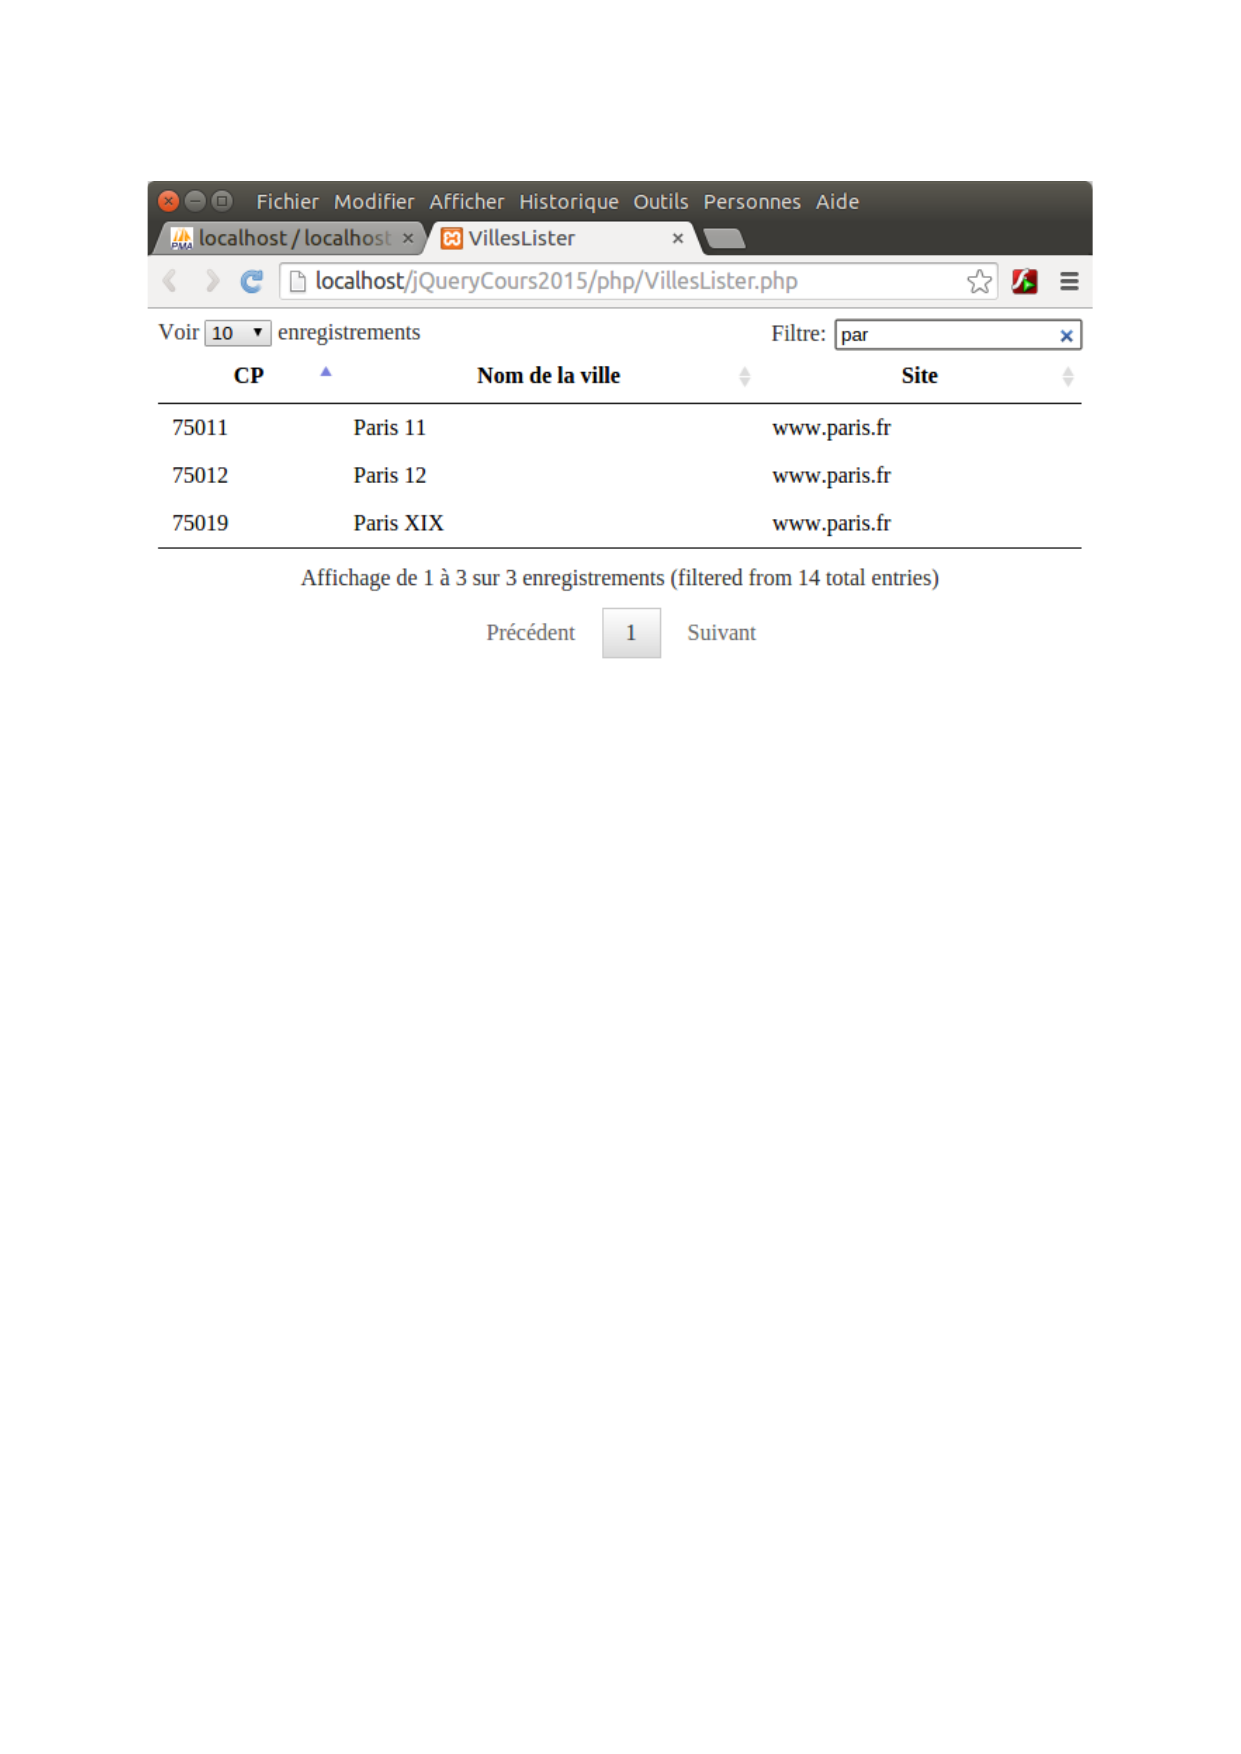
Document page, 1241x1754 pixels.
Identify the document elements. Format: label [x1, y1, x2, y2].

picture [147, 181, 1093, 688]
